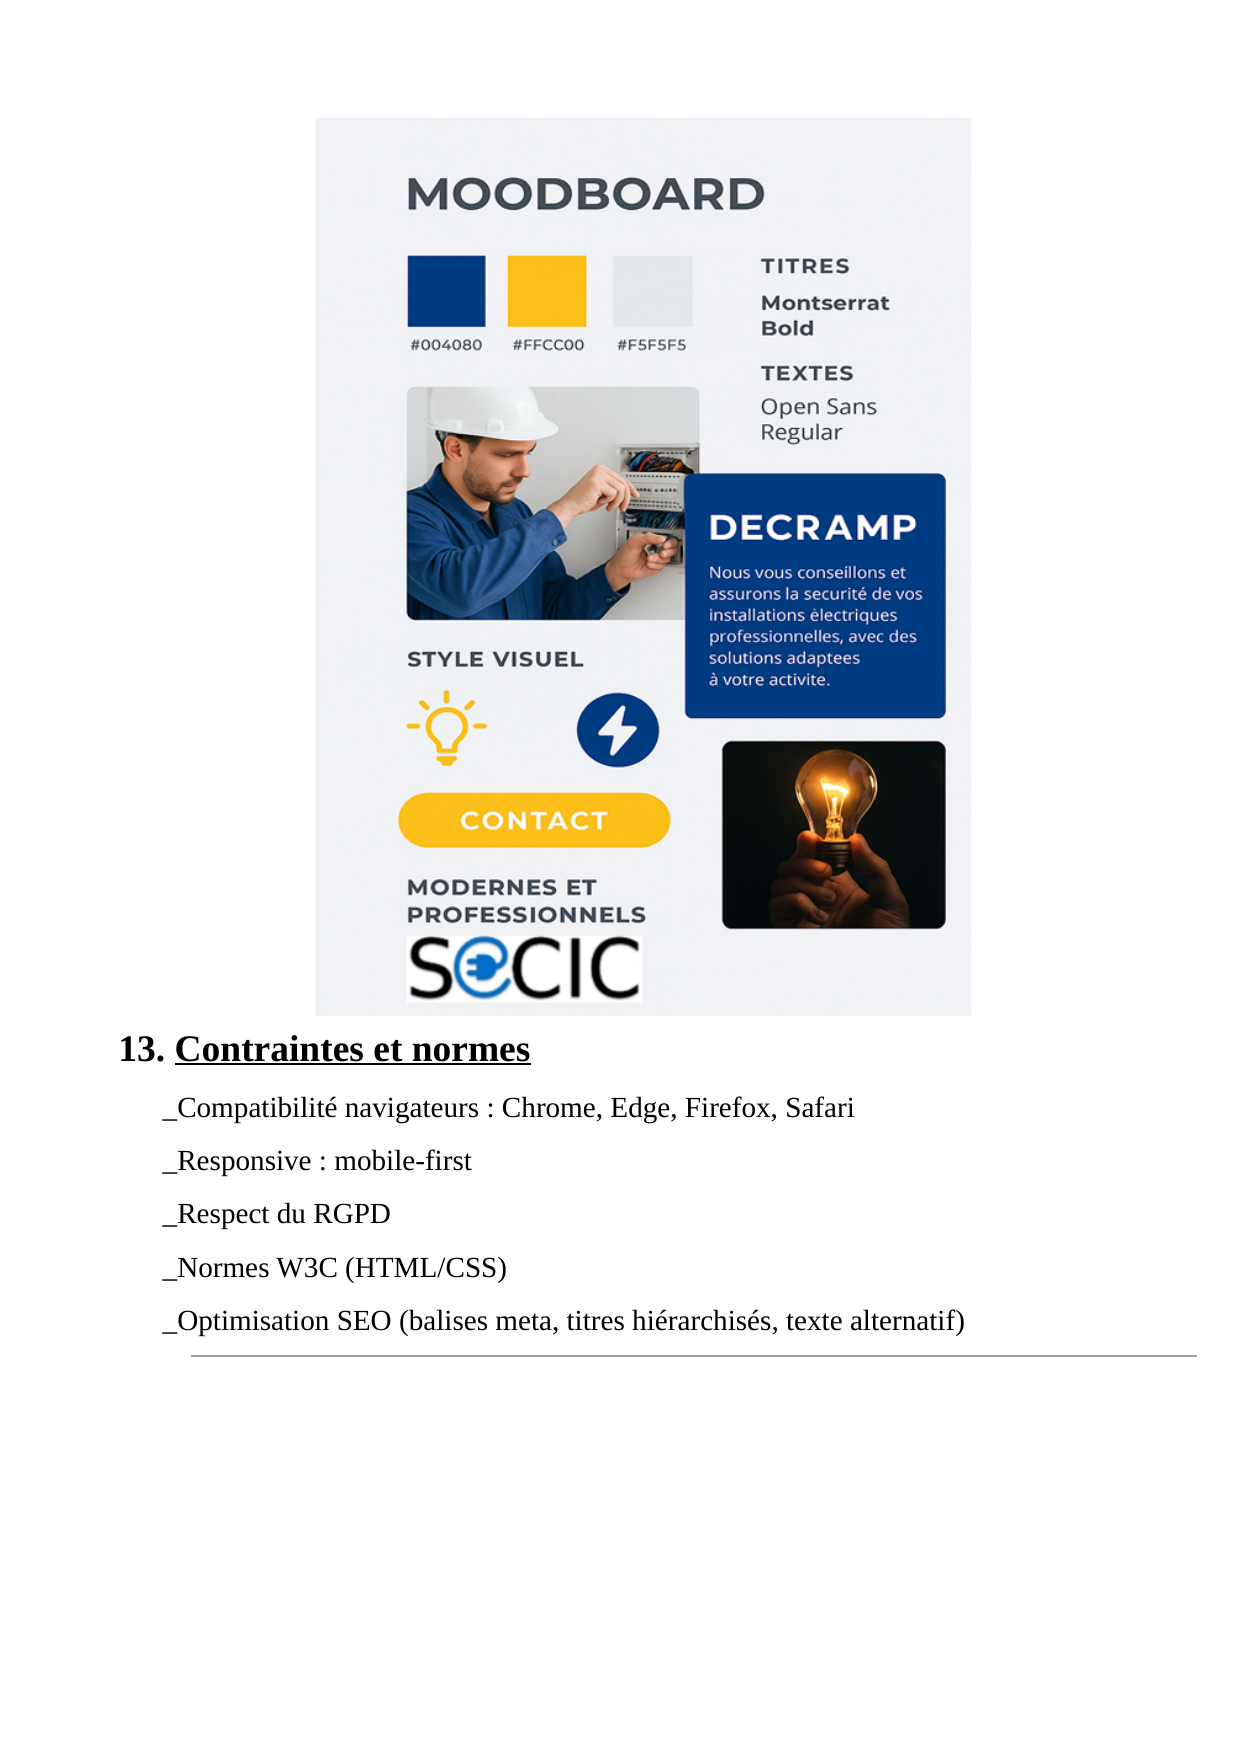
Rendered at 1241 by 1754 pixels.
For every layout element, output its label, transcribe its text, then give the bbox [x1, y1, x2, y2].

picture [313, 118, 972, 1016]
text _Optimisation SEO (balises meta, titres hiérarchisés, texte alternatif) [162, 1303, 1122, 1336]
text _Responsive : mobile-first [162, 1143, 1122, 1177]
text _Respect du RGPD [162, 1197, 1122, 1230]
subtitle 13. Contraintes et normes [118, 1026, 1122, 1069]
text _Compatibilité navigateurs : Chrome, Edge, Firefox, Safari [118, 1090, 1122, 1124]
text _Normes W3C (HTML/CSS) [162, 1250, 1122, 1283]
